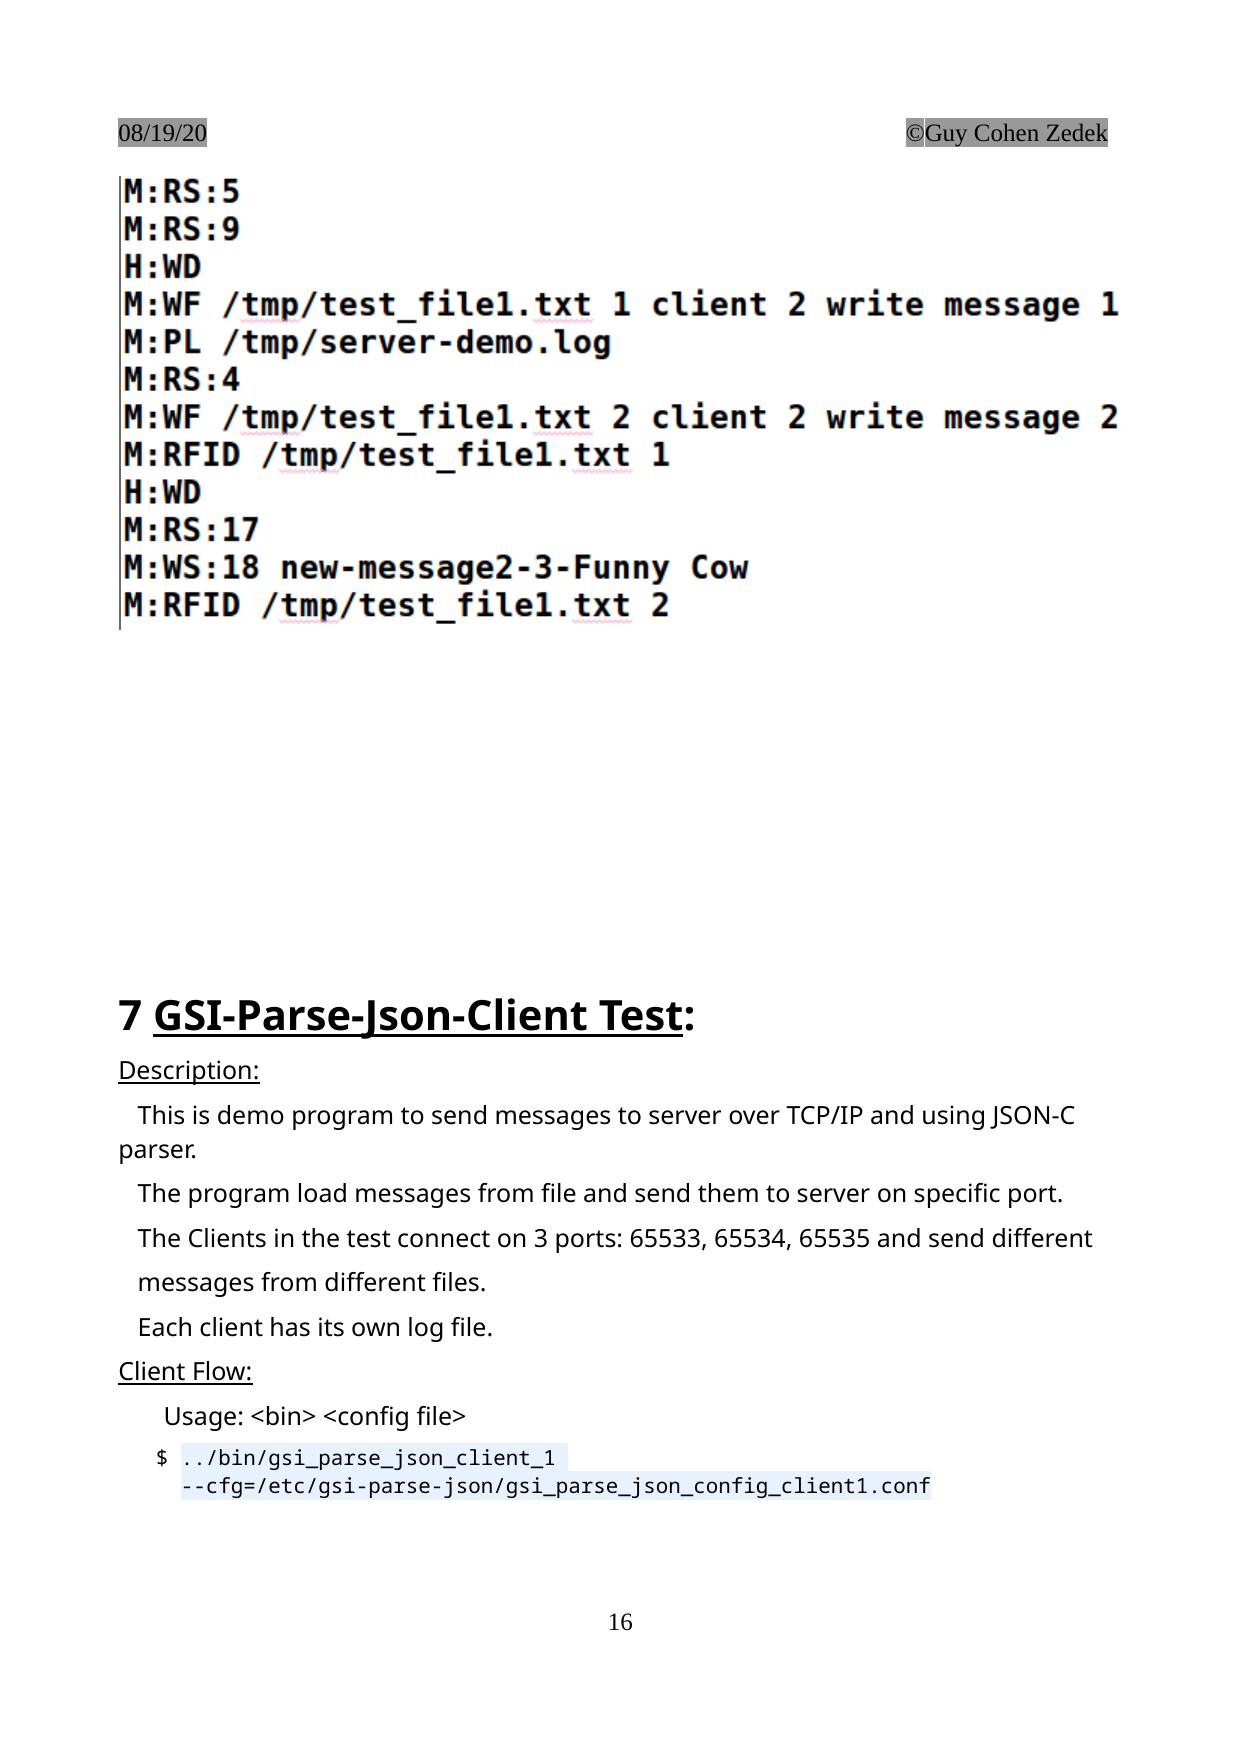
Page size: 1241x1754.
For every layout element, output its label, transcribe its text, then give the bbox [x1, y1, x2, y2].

text Each client has its own log file. [118, 1309, 1122, 1343]
text Client Flow: [118, 1354, 1122, 1388]
text The program load messages from file and send them to server on specific port. [118, 1176, 1122, 1210]
text 7 GSI-Parse-Json-Client Test: [118, 986, 1122, 1043]
text --cfg=/etc/gsi-parse-json/gsi_parse_json_config_client1.conf [118, 1471, 1122, 1500]
picture [118, 176, 1123, 630]
text $ ../bin/gsi_parse_json_client_1 [118, 1443, 1122, 1471]
text Usage: <bin> <config file> [118, 1398, 1122, 1432]
text The Clients in the test connect on 3 ports: 65533, 65534, 65535 and send different [118, 1221, 1122, 1254]
text Description: [118, 1053, 1122, 1087]
text messages from different files. [118, 1265, 1122, 1299]
text This is demo program to send messages to server over TCP/IP and using JSON-C parser. [118, 1097, 1122, 1166]
